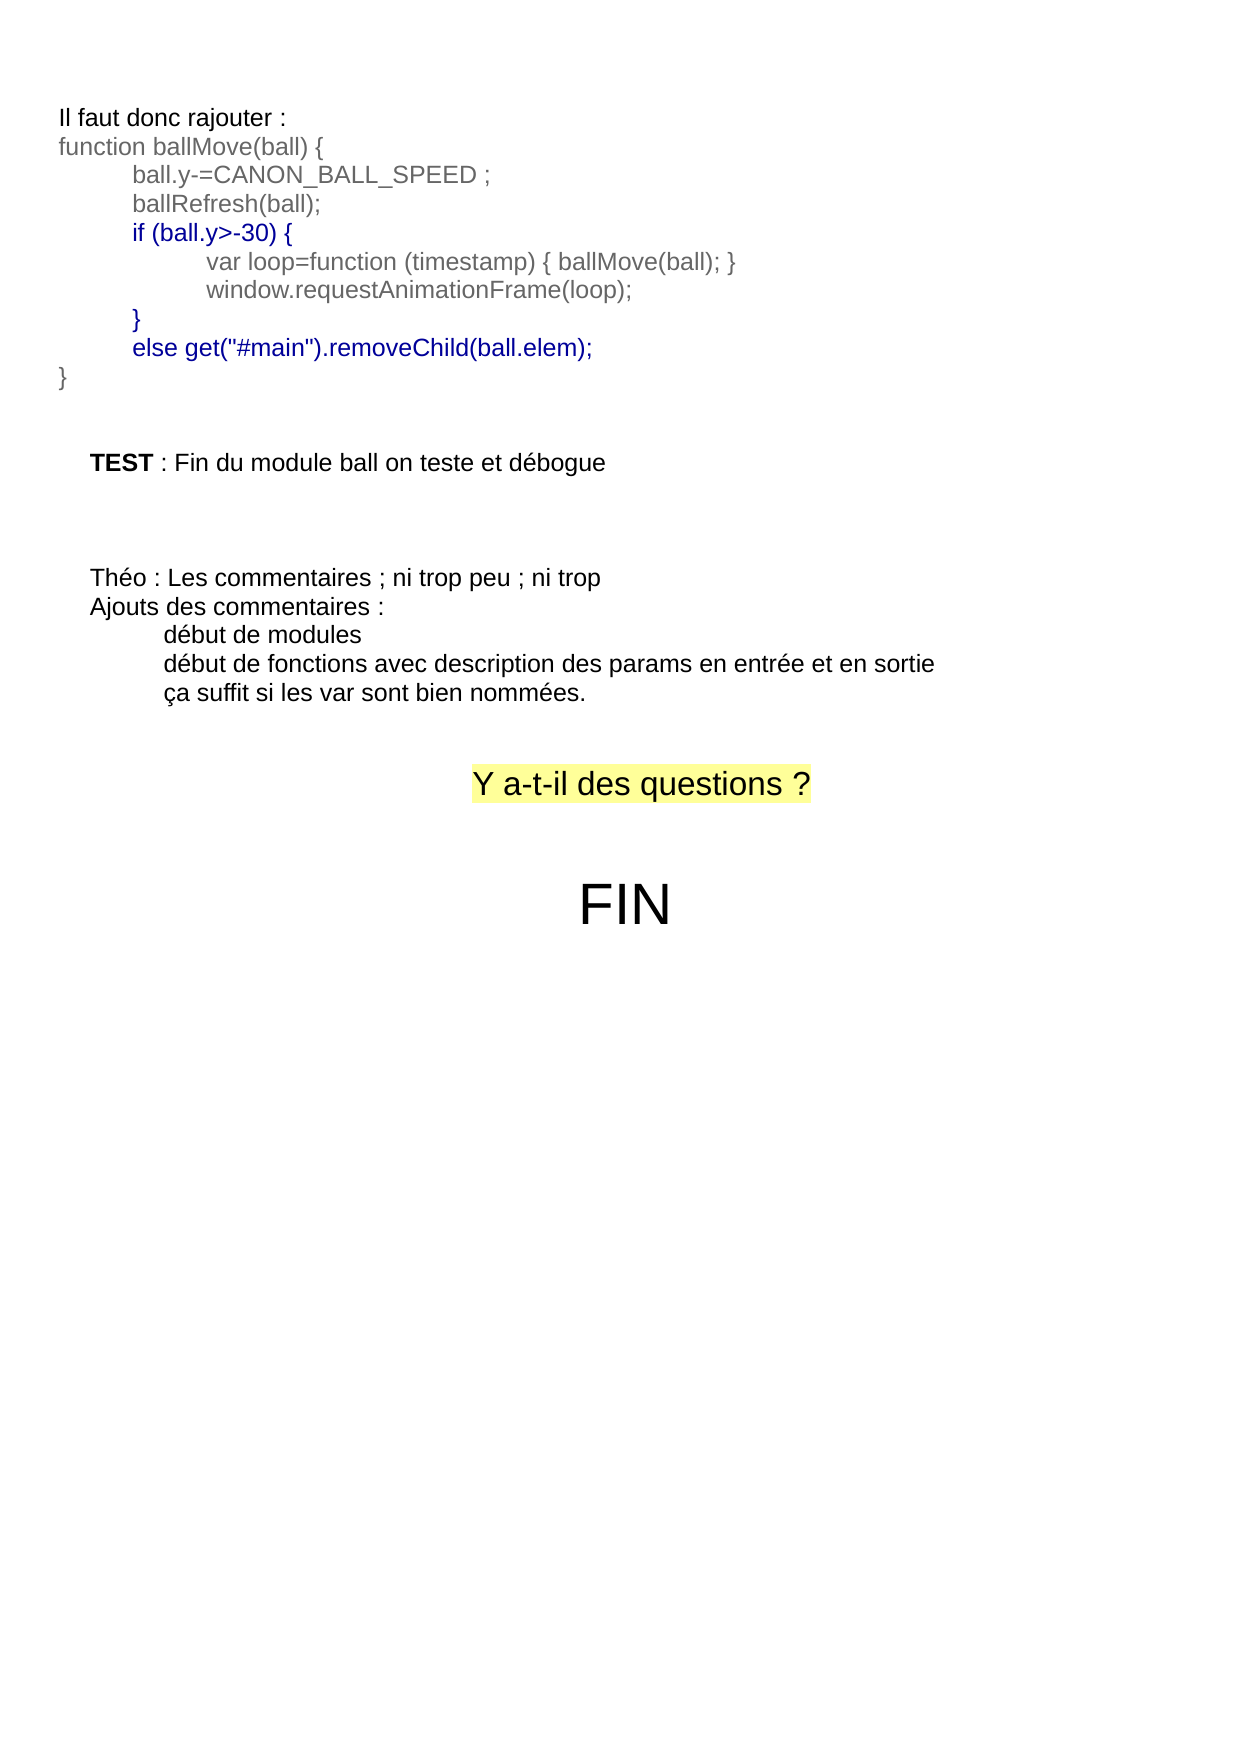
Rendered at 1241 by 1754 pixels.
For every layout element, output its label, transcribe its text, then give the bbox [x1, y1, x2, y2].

text ball.y-=CANON_BALL_SPEED ; [58, 160, 1193, 189]
text début de fonctions avec description des params en entrée et en sortie [89, 649, 1193, 678]
text FIN [58, 870, 1193, 937]
text window.requestAnimationFrame(loop); [58, 275, 1193, 304]
text function ballMove(ball) { [58, 132, 1193, 160]
text if (ball.y>-30) { [58, 218, 1193, 247]
text début de modules [89, 620, 1193, 649]
text ça suffit si les var sont bien nommées. [89, 678, 1193, 707]
text ballRefresh(ball); [58, 189, 1193, 218]
text var loop=function (timestamp) { ballMove(ball); } [58, 247, 1193, 275]
text } [58, 362, 1193, 390]
text Il faut donc rajouter : [58, 103, 1193, 132]
text Y a-t-il des questions ? [89, 764, 1193, 803]
text else get("#main").removeChild(ball.elem); [58, 333, 1193, 362]
text TEST : Fin du module ball on teste et débogue [89, 448, 1193, 477]
text } [58, 304, 1193, 333]
text Ajouts des commentaires : [89, 592, 1193, 620]
text Théo : Les commentaires ; ni trop peu ; ni trop [89, 563, 1193, 592]
